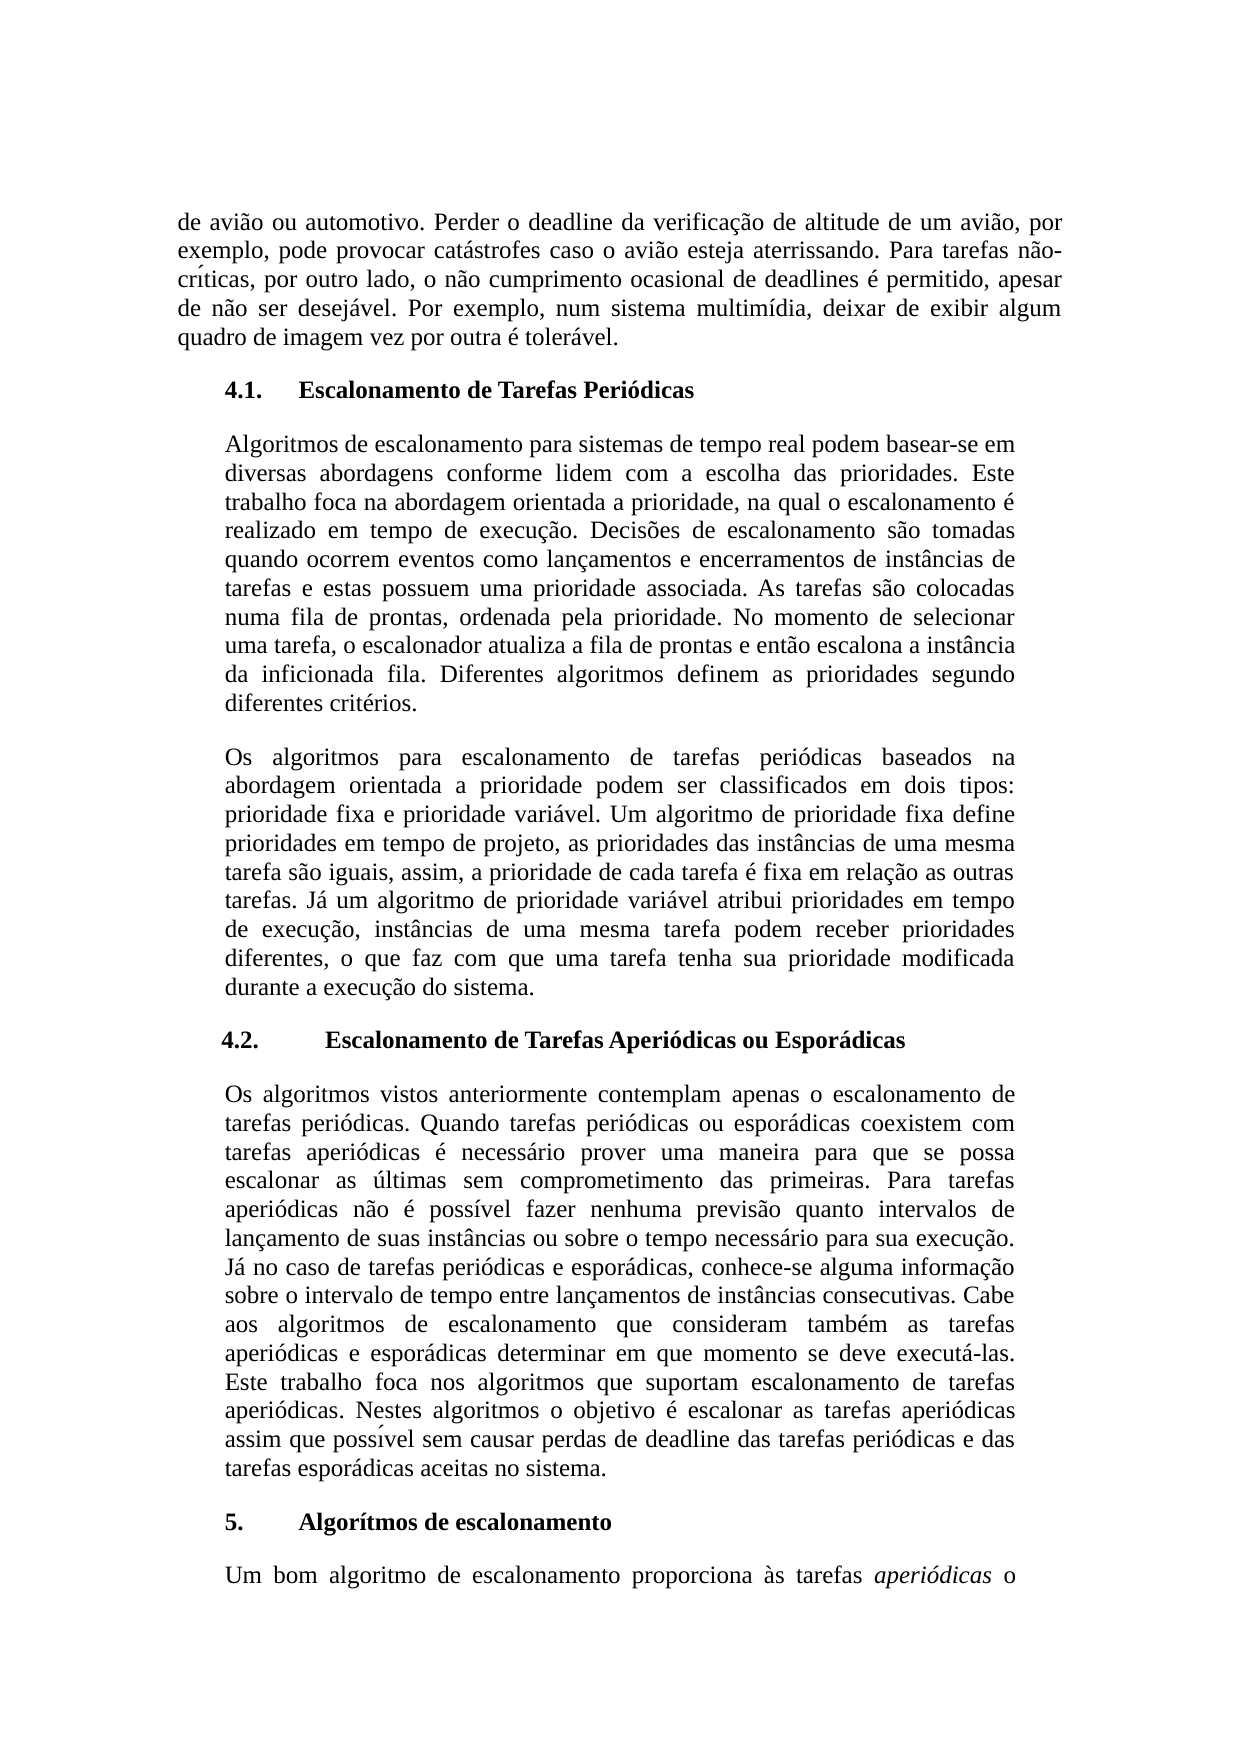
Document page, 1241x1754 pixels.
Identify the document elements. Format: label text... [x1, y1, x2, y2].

text 4.1. Escalonamento de Tarefas Periódicas [224, 375, 1016, 404]
text Os algoritmos vistos anteriormente contemplam apenas o escalonamento de tarefas periódicas. Quando tarefas periódicas ou esporádicas coexistem com tarefas aperiódicas é necessário prover uma maneira para que se possa escalonar as últimas sem comprometimento das primeiras. Para tarefas aperiódicas não é possível fazer nenhuma previsão quanto intervalos de lançamento de suas instâncias ou sobre o tempo necessário para sua execução. Já no caso de tarefas periódicas e esporádicas, conhece-se alguma informação sobre o intervalo de tempo entre lançamentos de instâncias consecutivas. Cabe aos algoritmos de escalonamento que consideram também as tarefas aperiódicas e esporádicas determinar em que momento se deve executá-las. Este trabalho foca nos algoritmos que suportam escalonamento de tarefas aperiódicas. Nestes algoritmos o objetivo é escalonar as tarefas aperiódicas assim que possı́vel sem causar perdas de deadline das tarefas periódicas e das tarefas esporádicas aceitas no sistema. [224, 1079, 1016, 1482]
text Algoritmos de escalonamento para sistemas de tempo real podem basear-se em diversas abordagens conforme lidem com a escolha das prioridades. Este trabalho foca na abordagem orientada a prioridade, na qual o escalonamento é realizado em tempo de execução. Decisões de escalonamento são tomadas quando ocorrem eventos como lançamentos e encerramentos de instâncias de tarefas e estas possuem uma prioridade associada. As tarefas são colocadas numa fila de prontas, ordenada pela prioridade. No momento de selecionar uma tarefa, o escalonador atualiza a fila de prontas e então escalona a instância da inficionada fila. Diferentes algoritmos definem as prioridades segundo diferentes critérios. [224, 429, 1016, 717]
text Um bom algoritmo de escalonamento proporciona às tarefas aperiódicas o [224, 1560, 1016, 1589]
text de avião ou automotivo. Perder o deadline da verificação de altitude de um avião, por exemplo, pode provocar catástrofes caso o avião esteja aterrissando. Para tarefas não-crı́ticas, por outro lado, o não cumprimento ocasional de deadlines é permitido, apesar de não ser desejável. Por exemplo, num sistema multimídia, deixar de exibir algum quadro de imagem vez por outra é tolerável. [177, 207, 1063, 350]
text 5. Algorítmos de escalonamento [224, 1507, 1016, 1535]
text Os algoritmos para escalonamento de tarefas periódicas baseados na abordagem orientada a prioridade podem ser classificados em dois tipos: prioridade fixa e prioridade variável. Um algoritmo de prioridade fixa define prioridades em tempo de projeto, as prioridades das instâncias de uma mesma tarefa são iguais, assim, a prioridade de cada tarefa é fixa em relação as outras tarefas. Já um algoritmo de prioridade variável atribui prioridades em tempo de execução, instâncias de uma mesma tarefa podem receber prioridades diferentes, o que faz com que uma tarefa tenha sua prioridade modificada durante a execução do sistema. [224, 742, 1016, 1000]
text 4.2. Escalonamento de Tarefas Aperiódicas ou Esporádicas [177, 1025, 1063, 1054]
